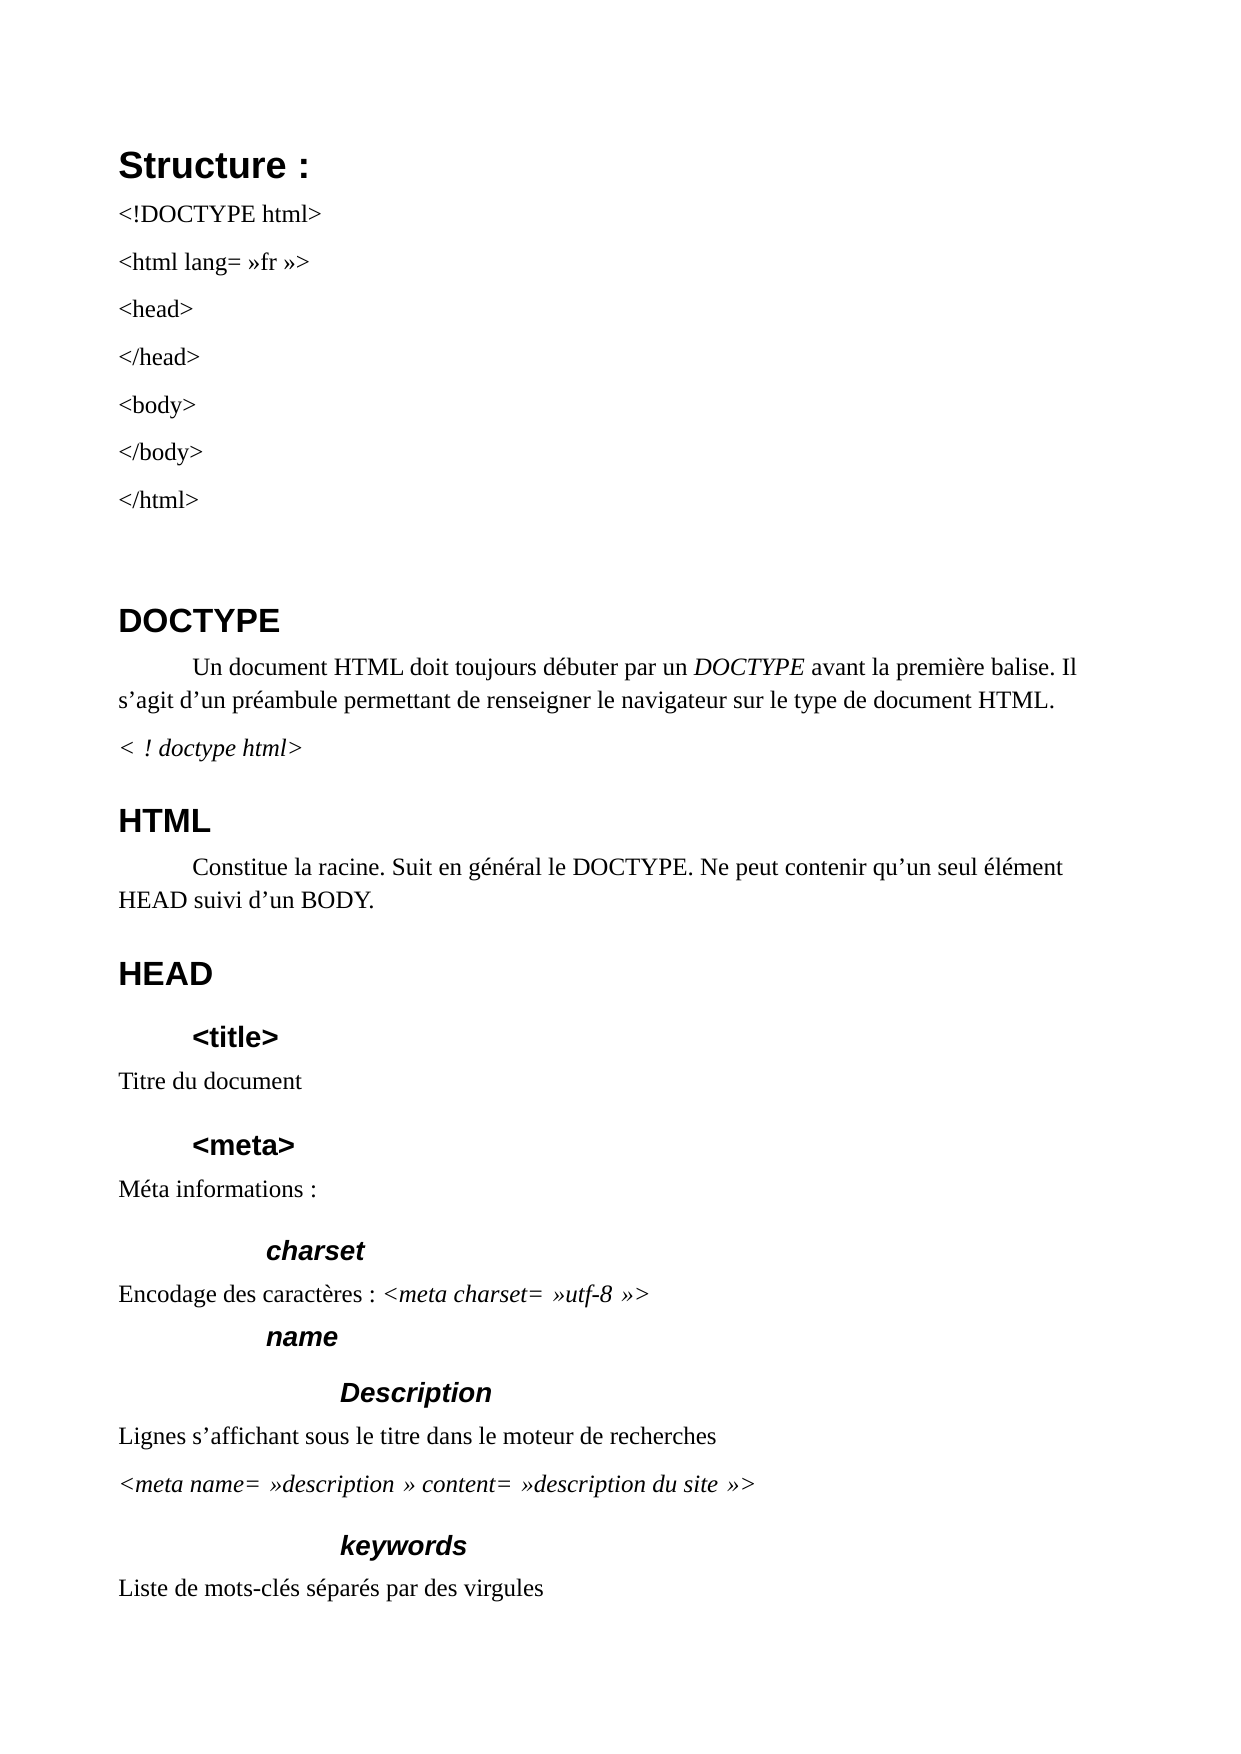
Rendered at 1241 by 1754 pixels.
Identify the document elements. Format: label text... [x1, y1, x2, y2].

text </head> [118, 342, 1122, 371]
text <body> [118, 390, 1122, 418]
text <head> [118, 294, 1122, 323]
text Méta informations : [118, 1174, 1122, 1203]
text Un document HTML doit toujours débuter par un DOCTYPE avant la première balise. Il s’agit d’un préambule permettant de renseigner le navigateur sur le type de document HTML. [118, 652, 1122, 714]
text Encodage des caractères : <meta charset= »utf-8 »> [118, 1279, 1122, 1307]
subtitle <title> [118, 1019, 1122, 1053]
text <html lang= »fr »> [118, 247, 1122, 276]
subtitle HEAD [118, 954, 1122, 992]
text <meta name= »description » content= »description du site »> [118, 1469, 1122, 1497]
subtitle DOCTYPE [118, 601, 1122, 639]
text Constitue la racine. Suit en général le DOCTYPE. Ne peut contenir qu’un seul élément HEAD suivi d’un BODY. [118, 852, 1122, 914]
text Titre du document [118, 1066, 1122, 1094]
text <!DOCTYPE html> [118, 199, 1122, 228]
subtitle keywords [118, 1529, 1122, 1561]
text Liste de mots-clés séparés par des virgules [118, 1573, 1122, 1602]
subtitle HTML [118, 801, 1122, 840]
subtitle <meta> [118, 1128, 1122, 1162]
subtitle Description [118, 1377, 1122, 1409]
text < ! doctype html> [118, 733, 1122, 761]
subtitle Structure : [118, 143, 1122, 187]
subtitle charset [118, 1234, 1122, 1266]
text </html> [118, 485, 1122, 514]
text Lignes s’affichant sous le titre dans le moteur de recherches [118, 1421, 1122, 1450]
text </body> [118, 437, 1122, 466]
subtitle name [118, 1320, 1122, 1352]
